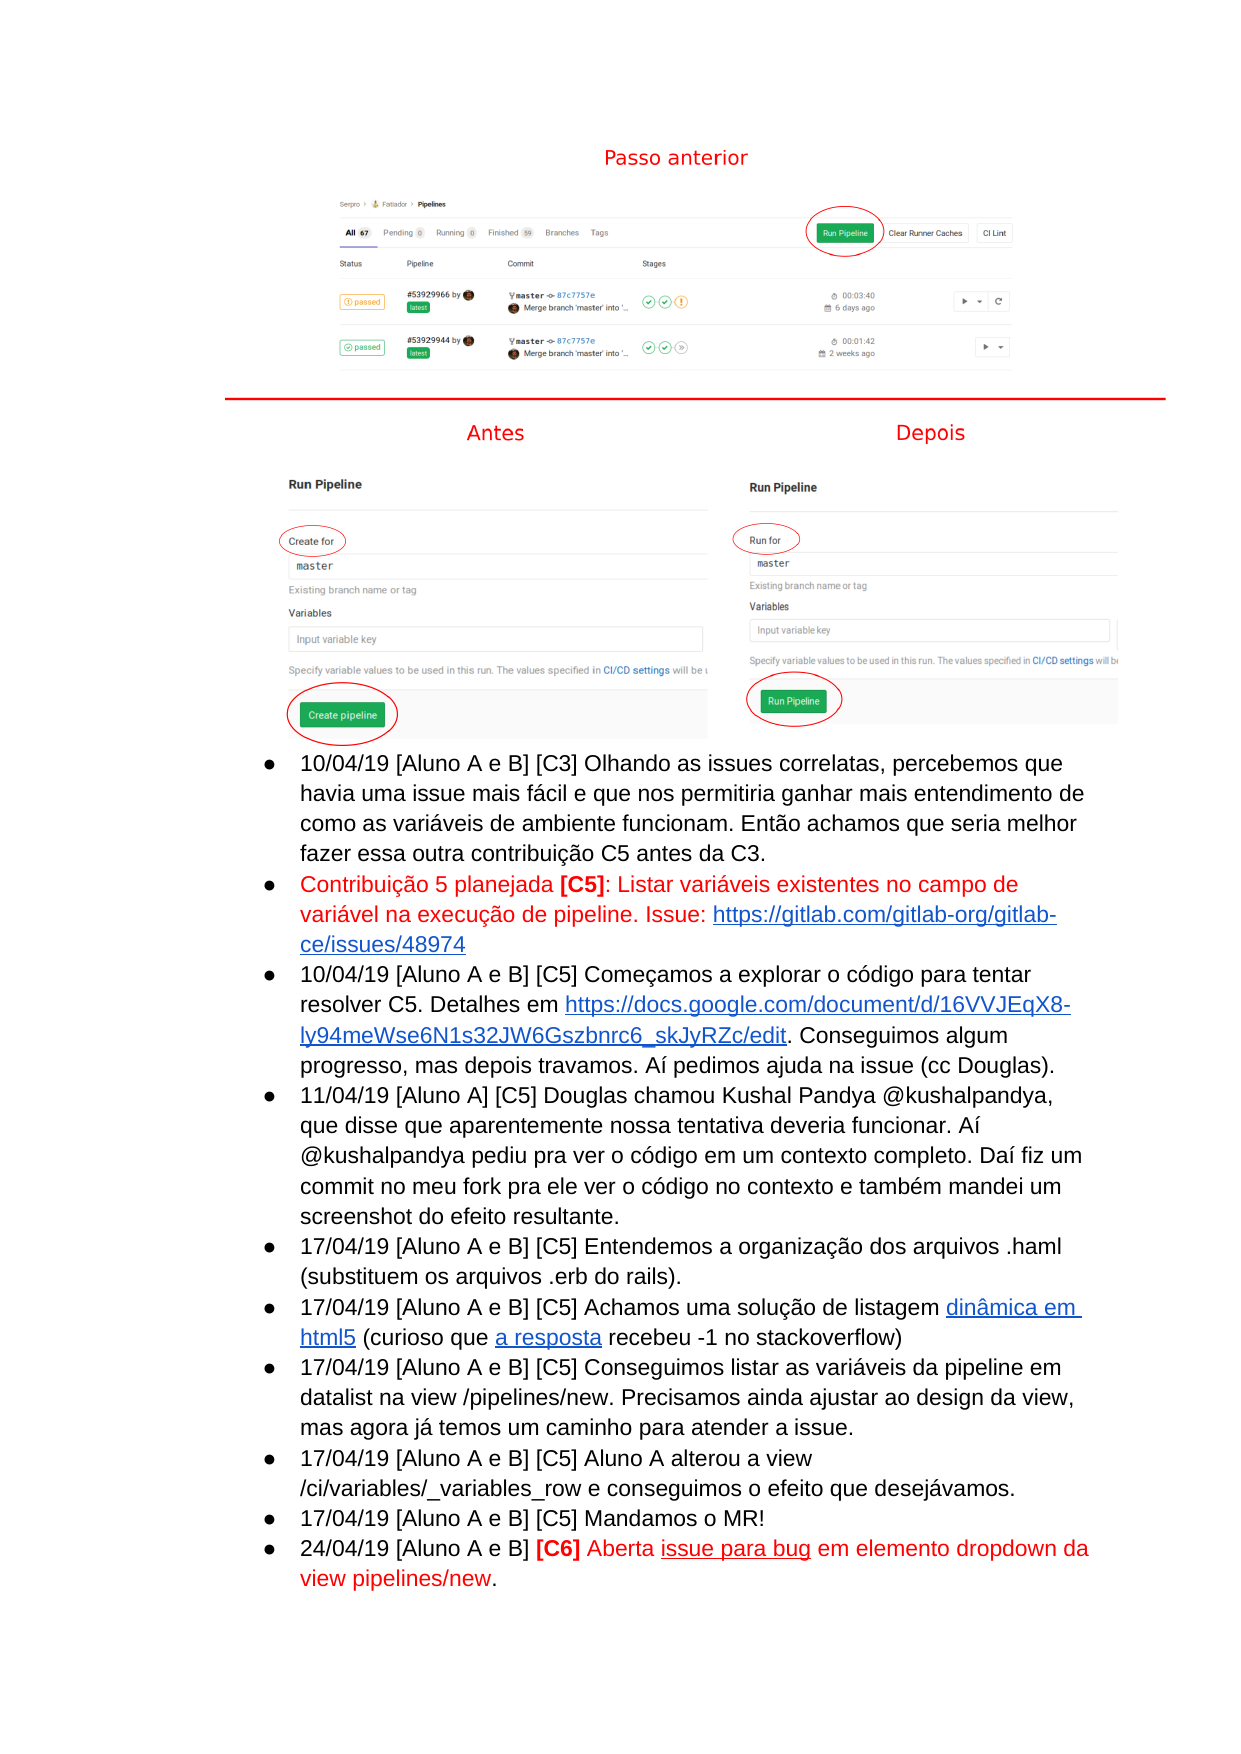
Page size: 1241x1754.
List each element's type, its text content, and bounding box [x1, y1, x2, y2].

list 17/04/19 [Aluno A e B] [C5] Achamos uma solução de listagem dinâmica em html5 (curioso que a resposta recebeu -1 no stackoverflow) [262, 1293, 1090, 1350]
list 17/04/19 [Aluno A e B] [C5] Mandamos o MR! [262, 1505, 1090, 1531]
list 17/04/19 [Aluno A e B] [C5] Conseguimos listar as variáveis da pipeline em datalist na view /pipelines/new. Precisamos ainda ajustar ao design da view, mas agora já temos um caminho para atender a issue. [262, 1354, 1090, 1441]
list 17/04/19 [Aluno A e B] [C5] Aluno A alterou a view /ci/variables/_variables_row e conseguimos o efeito que desejávamos. [262, 1444, 1090, 1501]
list Contribuição 5 planejada [C5]: Listar variáveis existentes no campo de variável na execução de pipeline. Issue: https://gitlab.com/gitlab-org/gitlab-ce/issues/48974 [262, 871, 1090, 957]
picture [225, 150, 1166, 746]
list 10/04/19 [Aluno A e B] [C5] Começamos a explorar o código para tentar resolver C5. Detalhes em https://docs.google.com/document/d/16VVJEqX8-ly94meWse6N1s32JW6Gszbnrc6_skJyRZc/edit. Conseguimos algum progresso, mas depois travamos. Aí pedimos ajuda na issue (cc Douglas). [262, 961, 1090, 1078]
list 11/04/19 [Aluno A] [C5] Douglas chamou Kushal Pandya @kushalpandya, que disse que aparentemente nossa tentativa deveria funcionar. Aí @kushalpandya pediu pra ver o código em um contexto completo. Daí fiz um commit no meu fork pra ele ver o código no contexto e também mandei um screenshot do efeito resultante. [262, 1082, 1090, 1229]
list 10/04/19 [Aluno A e B] [C3] Olhando as issues correlatas, percebemos que havia uma issue mais fácil e que nos permitiria ganhar mais entendimento de como as variáveis de ambiente funcionam. Então achamos que seria melhor fazer essa outra contribuição C5 antes da C3. [262, 750, 1090, 867]
list 17/04/19 [Aluno A e B] [C5] Entendemos a organização dos arquivos .haml (substituem os arquivos .erb do rails). [262, 1233, 1090, 1289]
list 24/04/19 [Aluno A e B] [C6] Aberta issue para bug em elemento dropdown da view pipelines/new. [262, 1535, 1090, 1592]
